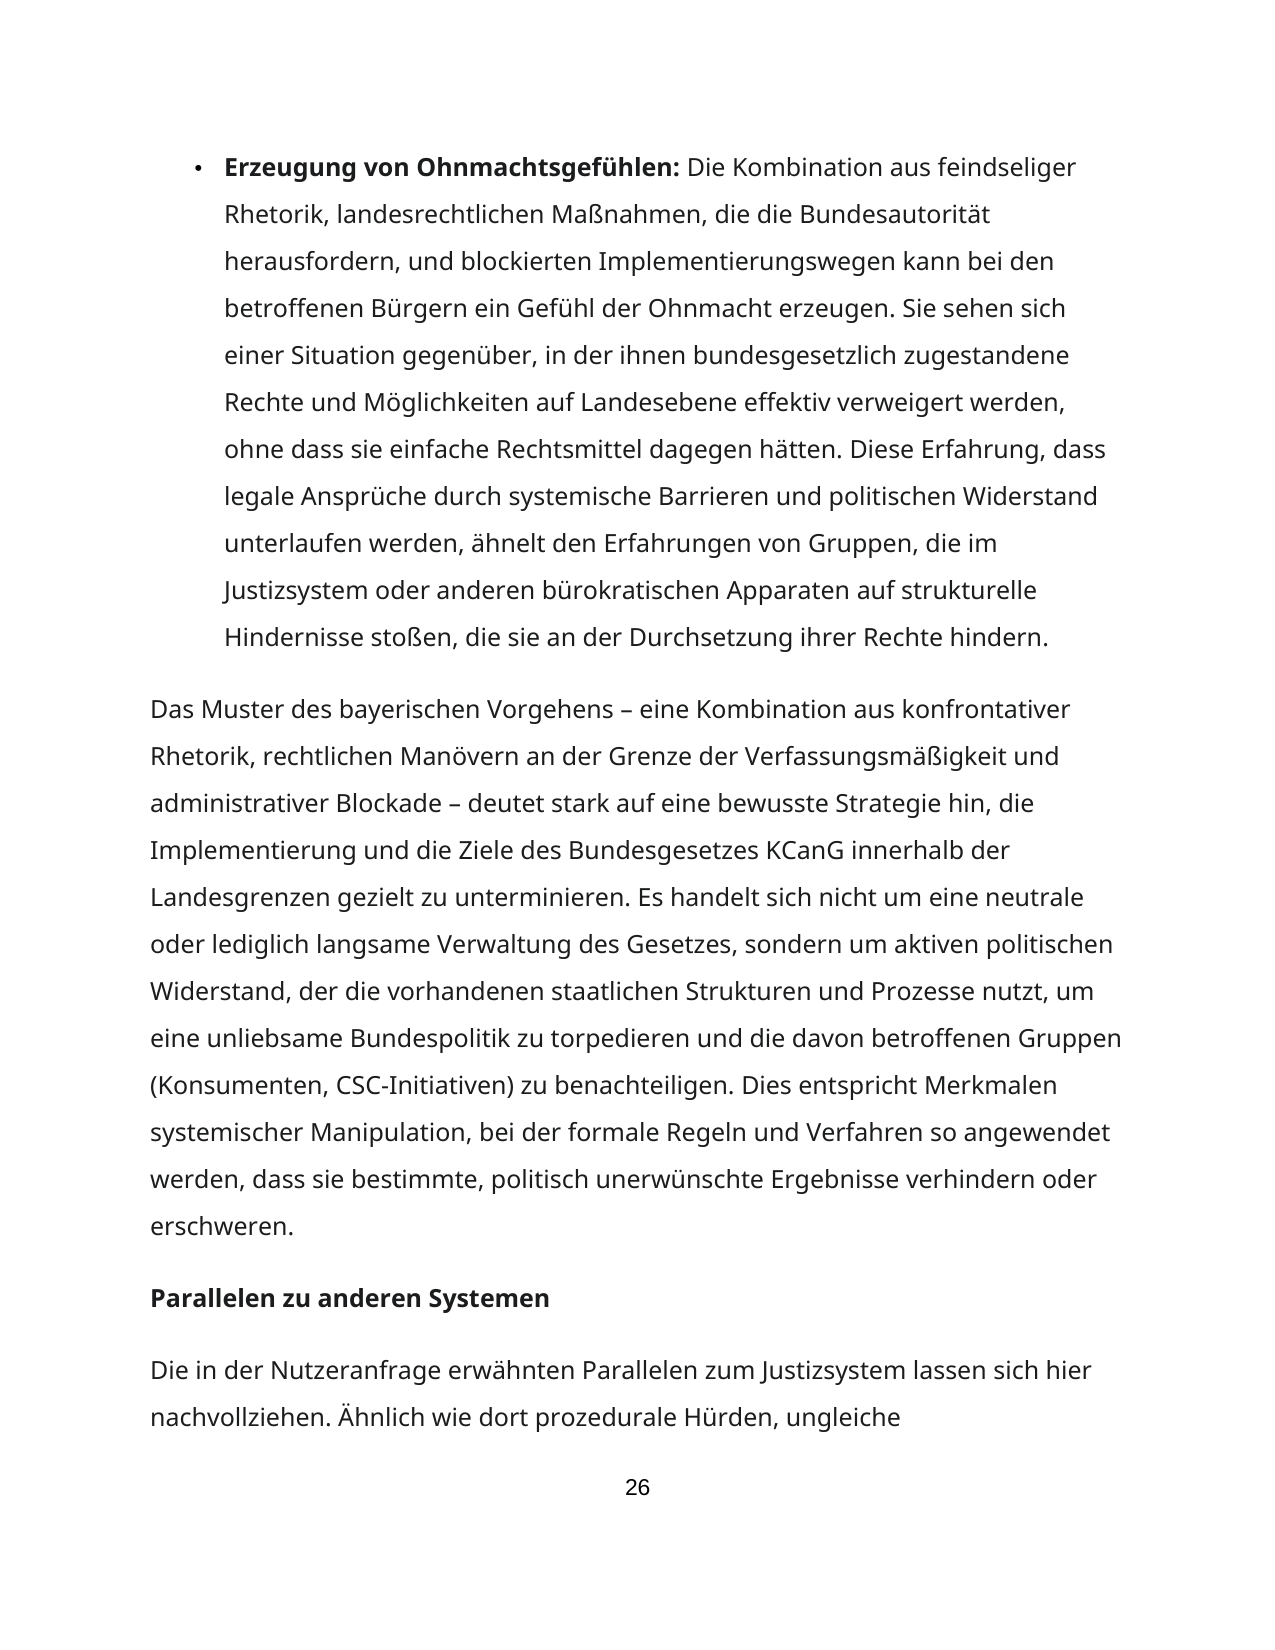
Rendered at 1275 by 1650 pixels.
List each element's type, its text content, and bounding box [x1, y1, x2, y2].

list Erzeugung von Ohnmachtsgefühlen: Die Kombination aus feindseliger Rhetorik, landesrechtlichen Maßnahmen, die die Bundesautorität herausfordern, und blockierten Implementierungswegen kann bei den betroffenen Bürgern ein Gefühl der Ohnmacht erzeugen. Sie sehen sich einer Situation gegenüber, in der ihnen bundesgesetzlich zugestandene Rechte und Möglichkeiten auf Landesebene effektiv verweigert werden, ohne dass sie einfache Rechtsmittel dagegen hätten. Diese Erfahrung, dass legale Ansprüche durch systemische Barrieren und politischen Widerstand unterlaufen werden, ähnelt den Erfahrungen von Gruppen, die im Justizsystem oder anderen bürokratischen Apparaten auf strukturelle Hindernisse stoßen, die sie an der Durchsetzung ihrer Rechte hindern. [194, 150, 1125, 654]
text Die in der Nutzeranfrage erwähnten Parallelen zum Justizsystem lassen sich hier nachvollziehen. Ähnlich wie dort prozedurale Hürden, ungleiche [150, 1352, 1125, 1433]
text Parallelen zu anderen Systemen [150, 1281, 1125, 1314]
text Das Muster des bayerischen Vorgehens – eine Kombination aus konfrontativer Rhetorik, rechtlichen Manövern an der Grenze der Verfassungsmäßigkeit und administrativer Blockade – deutet stark auf eine bewusste Strategie hin, die Implementierung und die Ziele des Bundesgesetzes KCanG innerhalb der Landesgrenzen gezielt zu unterminieren. Es handelt sich nicht um eine neutrale oder lediglich langsame Verwaltung des Gesetzes, sondern um aktiven politischen Widerstand, der die vorhandenen staatlichen Strukturen und Prozesse nutzt, um eine unliebsame Bundespolitik zu torpedieren und die davon betroffenen Gruppen (Konsumenten, CSC-Initiativen) zu benachteiligen. Dies entspricht Merkmalen systemischer Manipulation, bei der formale Regeln und Verfahren so angewendet werden, dass sie bestimmte, politisch unerwünschte Ergebnisse verhindern oder erschweren. [150, 692, 1125, 1243]
